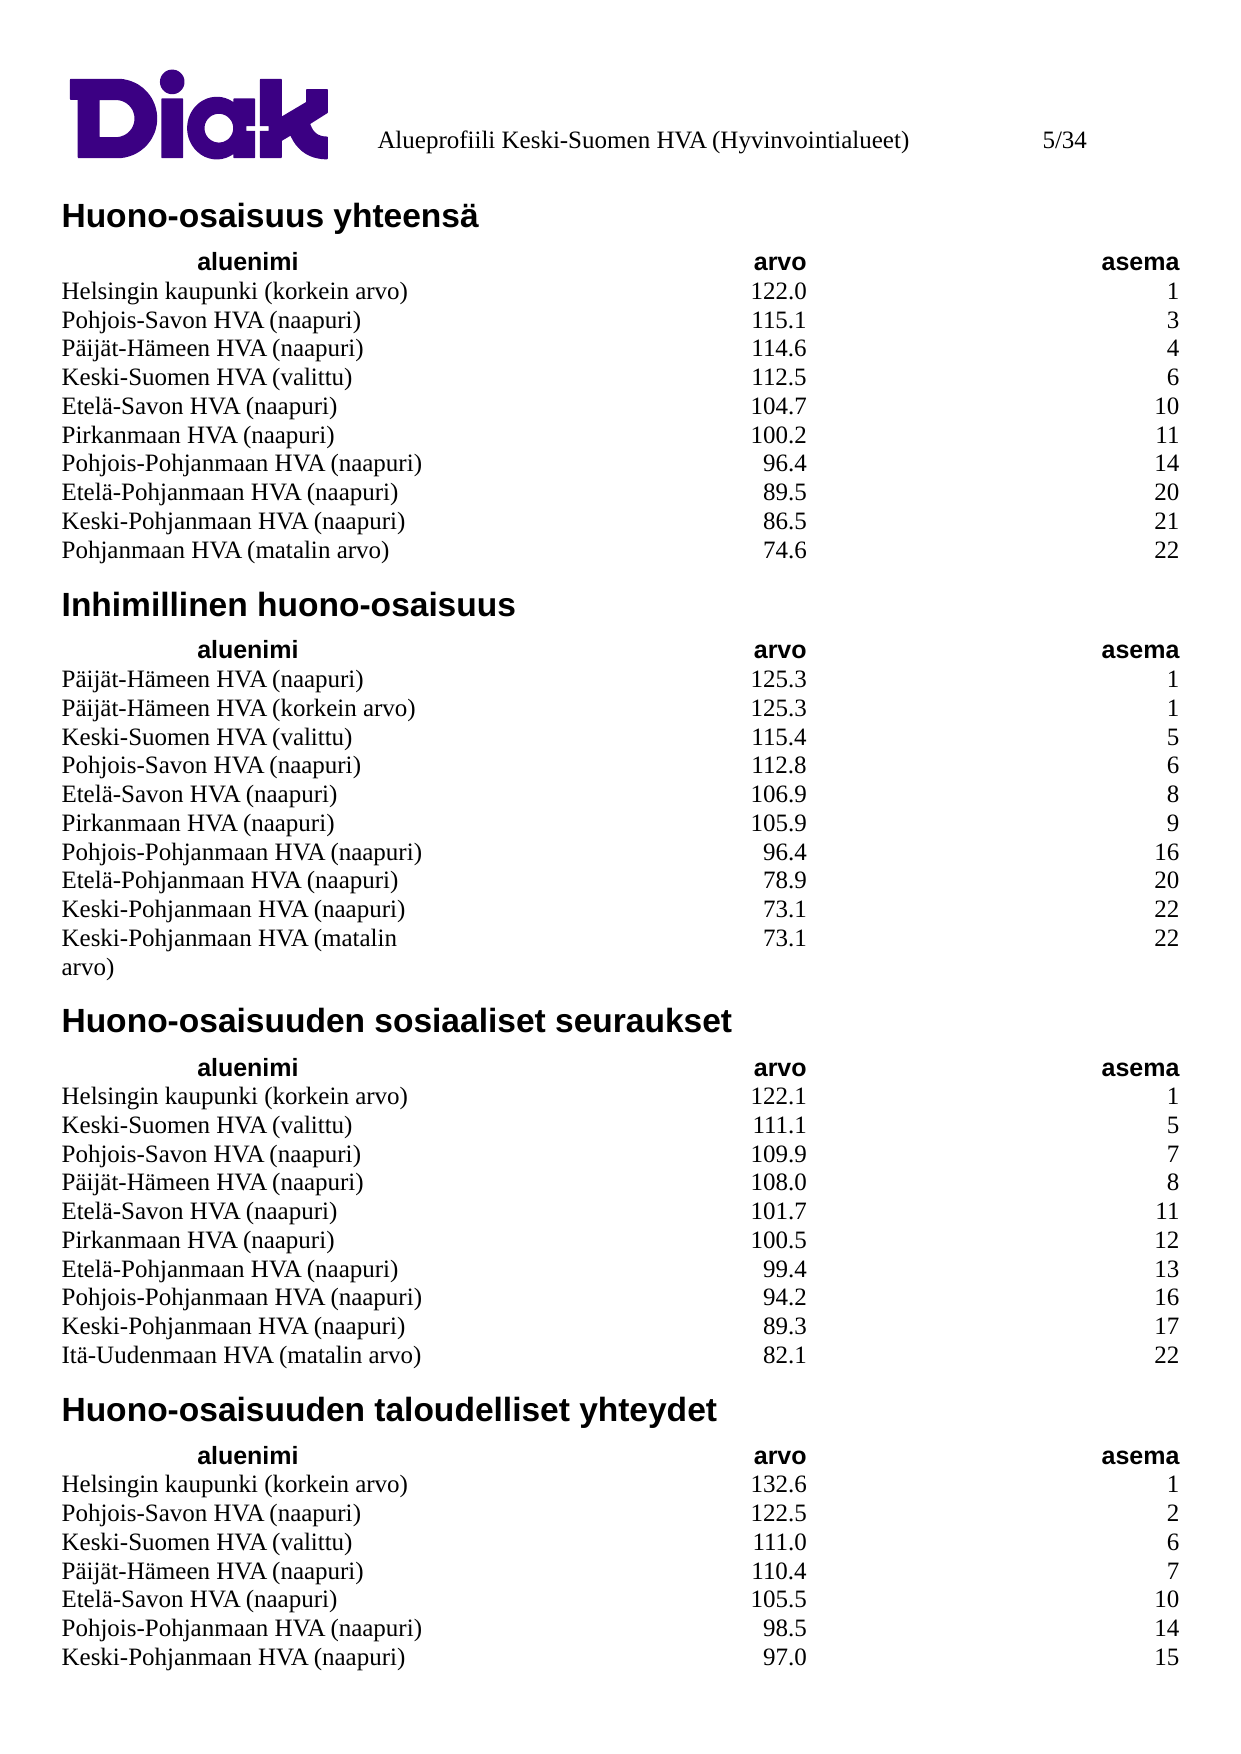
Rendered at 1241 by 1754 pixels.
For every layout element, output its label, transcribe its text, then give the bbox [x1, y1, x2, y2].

table_cell 1 [806, 664, 1179, 693]
subtitle Inhimillinen huono-osaisuus [61, 584, 1179, 623]
table_cell 4 [806, 334, 1179, 362]
table_cell Helsingin kaupunki (korkein arvo) [61, 1470, 434, 1498]
table_cell 105.9 [434, 808, 806, 837]
table_cell Pohjois-Savon HVA (naapuri) [61, 751, 434, 779]
table_cell 1 [806, 693, 1179, 722]
table_cell Keski-Pohjanmaan HVA (naapuri) [61, 1311, 434, 1340]
table_cell 2 [806, 1498, 1179, 1527]
table_cell Etelä-Savon HVA (naapuri) [61, 779, 434, 808]
table_cell Pohjois-Savon HVA (naapuri) [61, 1498, 434, 1527]
subtitle Huono-osaisuuden taloudelliset yhteydet [61, 1389, 1179, 1428]
table_cell 1 [806, 1081, 1179, 1110]
table_cell Päijät-Hämeen HVA (naapuri) [61, 664, 434, 693]
table_cell 16 [806, 1283, 1179, 1311]
table_cell 12 [806, 1225, 1179, 1254]
table_cell 8 [806, 779, 1179, 808]
table_cell 111.0 [434, 1527, 806, 1556]
table_cell 78.9 [434, 866, 806, 894]
table_cell 11 [806, 420, 1179, 448]
table_cell Päijät-Hämeen HVA (naapuri) [61, 1168, 434, 1196]
table_cell 22 [806, 535, 1179, 563]
table_cell 74.6 [434, 535, 806, 563]
table_cell 15 [806, 1642, 1179, 1671]
table_cell 109.9 [434, 1139, 806, 1167]
table_cell 132.6 [434, 1470, 806, 1498]
table_cell 7 [806, 1556, 1179, 1584]
table_cell Päijät-Hämeen HVA (naapuri) [61, 334, 434, 362]
table_cell 122.5 [434, 1498, 806, 1527]
table_cell 96.4 [434, 837, 806, 866]
table_cell 108.0 [434, 1168, 806, 1196]
table_cell 111.1 [434, 1110, 806, 1139]
table_cell 5 [806, 722, 1179, 751]
table_header arvo [434, 636, 806, 664]
table_cell 89.5 [434, 477, 806, 506]
table_cell Pohjois-Pohjanmaan HVA (naapuri) [61, 449, 434, 477]
table_cell 20 [806, 477, 1179, 506]
table_cell Keski-Suomen HVA (valittu) [61, 1110, 434, 1139]
table_cell 5 [806, 1110, 1179, 1139]
table_cell 1 [806, 276, 1179, 305]
table_cell 10 [806, 391, 1179, 420]
table_cell 114.6 [434, 334, 806, 362]
table_header arvo [434, 247, 806, 276]
table_cell 110.4 [434, 1556, 806, 1584]
table_cell Pohjois-Pohjanmaan HVA (naapuri) [61, 1283, 434, 1311]
table_cell 13 [806, 1254, 1179, 1282]
table_header asema [806, 1053, 1179, 1081]
table_cell 125.3 [434, 664, 806, 693]
table_header arvo [434, 1053, 806, 1081]
table_cell 73.1 [434, 923, 806, 981]
table_cell 96.4 [434, 449, 806, 477]
table_header aluenimi [61, 247, 434, 276]
table_cell 14 [806, 449, 1179, 477]
table_cell 7 [806, 1139, 1179, 1167]
table_cell 6 [806, 1527, 1179, 1556]
table_cell Etelä-Pohjanmaan HVA (naapuri) [61, 477, 434, 506]
table_cell 3 [806, 305, 1179, 333]
table_cell Pirkanmaan HVA (naapuri) [61, 420, 434, 448]
table_cell Keski-Pohjanmaan HVA (naapuri) [61, 506, 434, 535]
table_cell 125.3 [434, 693, 806, 722]
table_cell Päijät-Hämeen HVA (korkein arvo) [61, 693, 434, 722]
table_cell 22 [806, 923, 1179, 981]
table_cell 6 [806, 751, 1179, 779]
table_cell Pirkanmaan HVA (naapuri) [61, 1225, 434, 1254]
table_header aluenimi [61, 1441, 434, 1469]
table_cell 22 [806, 894, 1179, 923]
table_cell 98.5 [434, 1613, 806, 1642]
table_cell Pohjois-Pohjanmaan HVA (naapuri) [61, 837, 434, 866]
table_cell 10 [806, 1585, 1179, 1613]
table_header asema [806, 247, 1179, 276]
table_cell 112.5 [434, 362, 806, 391]
table_cell Pohjois-Savon HVA (naapuri) [61, 1139, 434, 1167]
table_cell 82.1 [434, 1340, 806, 1369]
table_cell 105.5 [434, 1585, 806, 1613]
table_cell 122.0 [434, 276, 806, 305]
table_cell 104.7 [434, 391, 806, 420]
table_cell 11 [806, 1196, 1179, 1225]
table_cell 122.1 [434, 1081, 806, 1110]
table_cell 106.9 [434, 779, 806, 808]
table_cell 1 [806, 1470, 1179, 1498]
table_cell Keski-Suomen HVA (valittu) [61, 362, 434, 391]
subtitle Huono-osaisuuden sosiaaliset seuraukset [61, 1001, 1179, 1040]
table_cell 97.0 [434, 1642, 806, 1671]
table_header asema [806, 1441, 1179, 1469]
table_cell Keski-Suomen HVA (valittu) [61, 1527, 434, 1556]
table_cell Helsingin kaupunki (korkein arvo) [61, 276, 434, 305]
table_cell 115.1 [434, 305, 806, 333]
table_cell 21 [806, 506, 1179, 535]
table_cell Pirkanmaan HVA (naapuri) [61, 808, 434, 837]
table_cell 94.2 [434, 1283, 806, 1311]
table_cell Pohjanmaan HVA (matalin arvo) [61, 535, 434, 563]
table_cell Etelä-Pohjanmaan HVA (naapuri) [61, 866, 434, 894]
table_cell Pohjois-Pohjanmaan HVA (naapuri) [61, 1613, 434, 1642]
subtitle Huono-osaisuus yhteensä [61, 196, 1179, 235]
table_header arvo [434, 1441, 806, 1469]
table_cell 101.7 [434, 1196, 806, 1225]
table_cell 86.5 [434, 506, 806, 535]
table_cell 100.2 [434, 420, 806, 448]
table_cell Helsingin kaupunki (korkein arvo) [61, 1081, 434, 1110]
table_cell Etelä-Savon HVA (naapuri) [61, 1196, 434, 1225]
table_cell 16 [806, 837, 1179, 866]
table_cell 89.3 [434, 1311, 806, 1340]
table_cell Itä-Uudenmaan HVA (matalin arvo) [61, 1340, 434, 1369]
table_header aluenimi [61, 1053, 434, 1081]
table_cell 8 [806, 1168, 1179, 1196]
table_header asema [806, 636, 1179, 664]
table_cell 73.1 [434, 894, 806, 923]
table_cell 100.5 [434, 1225, 806, 1254]
table_cell Keski-Suomen HVA (valittu) [61, 722, 434, 751]
table_cell Etelä-Pohjanmaan HVA (naapuri) [61, 1254, 434, 1282]
table_cell 17 [806, 1311, 1179, 1340]
table_cell 112.8 [434, 751, 806, 779]
table_cell Keski-Pohjanmaan HVA (matalin arvo) [61, 923, 434, 981]
table_cell Etelä-Savon HVA (naapuri) [61, 391, 434, 420]
table_cell 14 [806, 1613, 1179, 1642]
table_cell Päijät-Hämeen HVA (naapuri) [61, 1556, 434, 1584]
table_cell 6 [806, 362, 1179, 391]
table_cell Pohjois-Savon HVA (naapuri) [61, 305, 434, 333]
table_cell 115.4 [434, 722, 806, 751]
table_header aluenimi [61, 636, 434, 664]
table_cell Etelä-Savon HVA (naapuri) [61, 1585, 434, 1613]
table_cell Keski-Pohjanmaan HVA (naapuri) [61, 894, 434, 923]
table_cell 99.4 [434, 1254, 806, 1282]
table_cell 9 [806, 808, 1179, 837]
table_cell 22 [806, 1340, 1179, 1369]
table_cell 20 [806, 866, 1179, 894]
table_cell Keski-Pohjanmaan HVA (naapuri) [61, 1642, 434, 1671]
